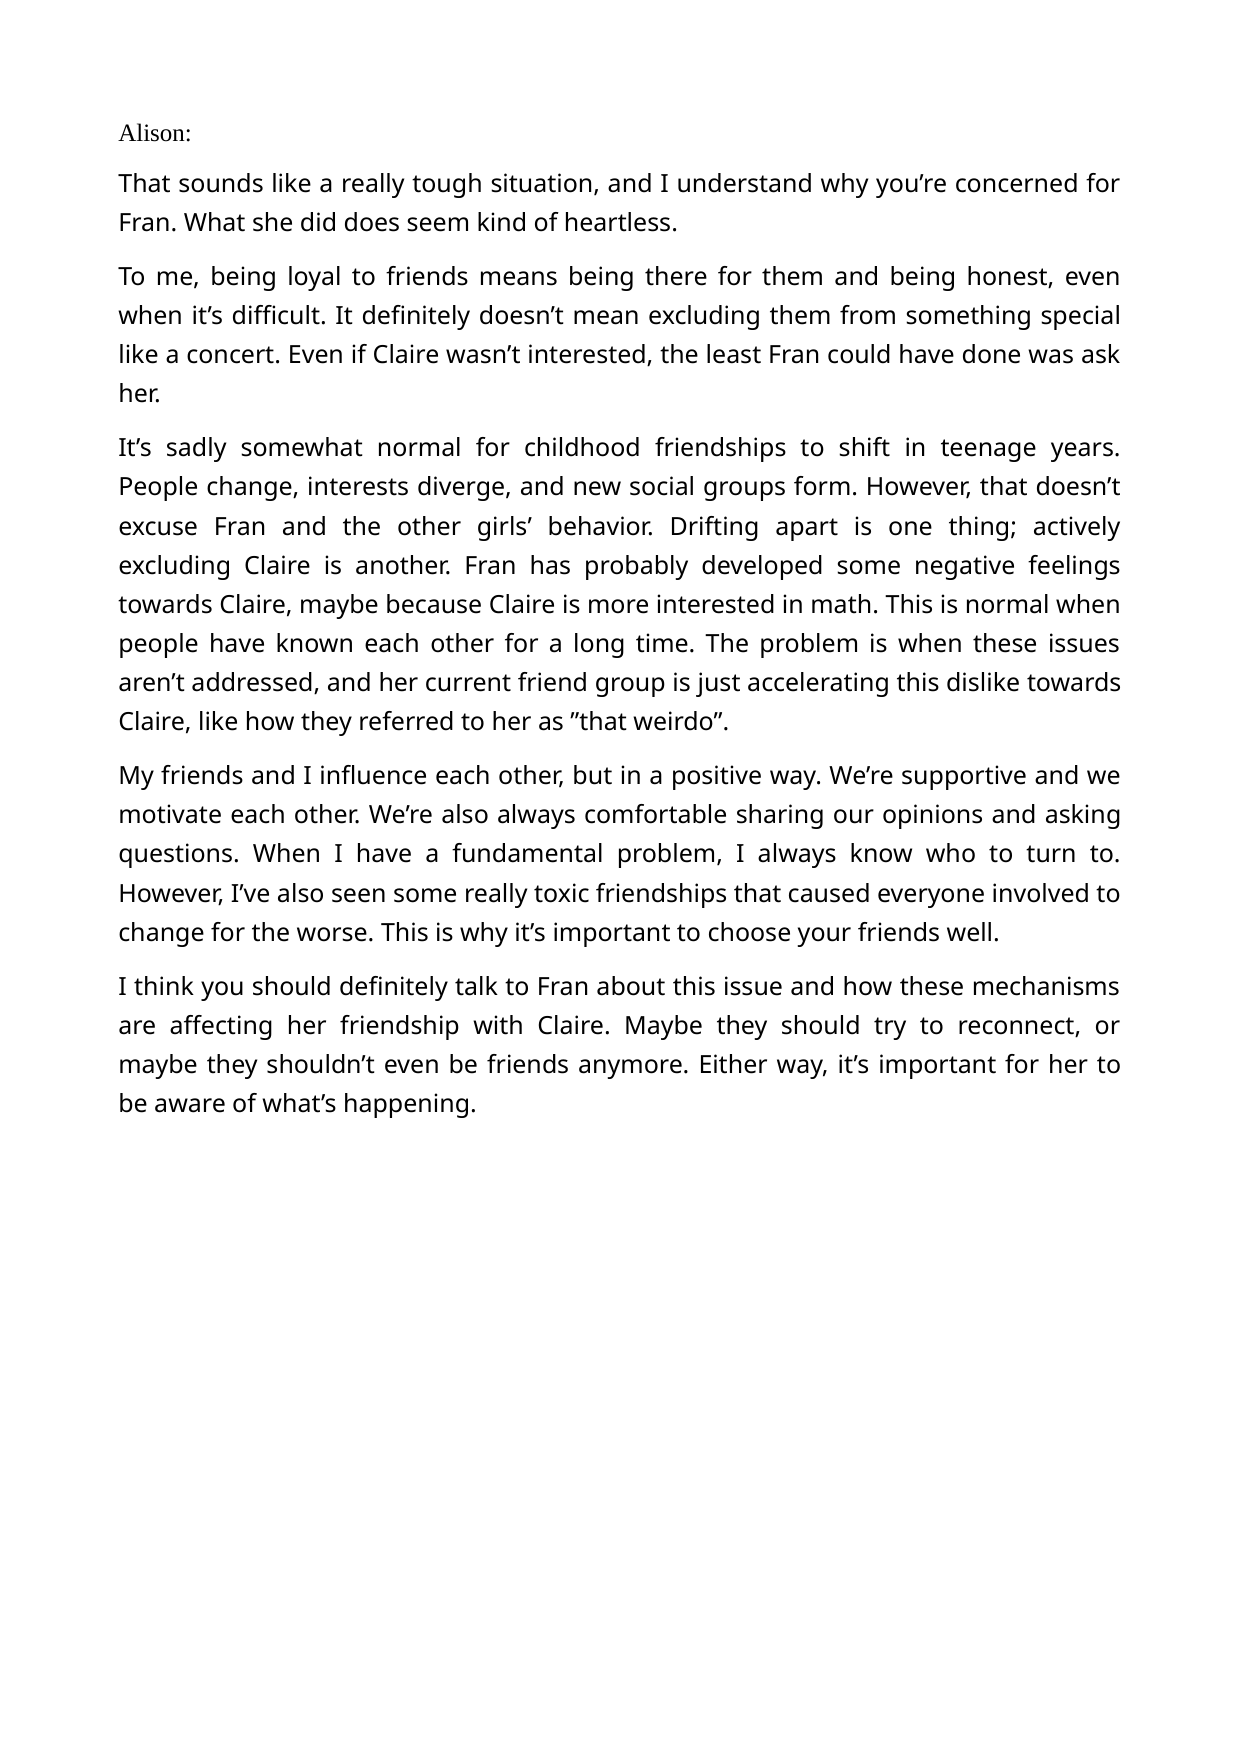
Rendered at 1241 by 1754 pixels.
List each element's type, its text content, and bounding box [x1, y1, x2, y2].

text It’s sadly somewhat normal for childhood friendships to shift in teenage years. People change, interests diverge, and new social groups form. However, that doesn’t excuse Fran and the other girls’ behavior. Drifting apart is one thing; actively excluding Claire is another. Fran has probably developed some negative feelings towards Claire, maybe because Claire is more interested in math. This is normal when people have known each other for a long time. The problem is when these issues aren’t addressed, and her current friend group is just accelerating this dislike towards Claire, like how they referred to her as ”that weirdo”. [118, 430, 1122, 738]
text My friends and I influence each other, but in a positive way. We’re supportive and we motivate each other. We’re also always comfortable sharing our opinions and asking questions. When I have a fundamental problem, I always know who to turn to. However, I’ve also seen some really toxic friendships that caused everyone involved to change for the worse. This is why it’s important to choose your friends well. [118, 758, 1122, 948]
text To me, being loyal to friends means being there for them and being honest, even when it’s difficult. It definitely doesn’t mean excluding them from something special like a concert. Even if Claire wasn’t interested, the least Fran could have done was ask her. [118, 259, 1122, 410]
text Alison: [118, 118, 1122, 147]
text That sounds like a really tough situation, and I understand why you’re concerned for Fran. What she did does seem kind of heartless. [118, 166, 1122, 239]
text I think you should definitely talk to Fran about this issue and how these mechanisms are affecting her friendship with Claire. Maybe they should try to reconnect, or maybe they shouldn’t even be friends anymore. Either way, it’s important for her to be aware of what’s happening. [118, 968, 1122, 1120]
